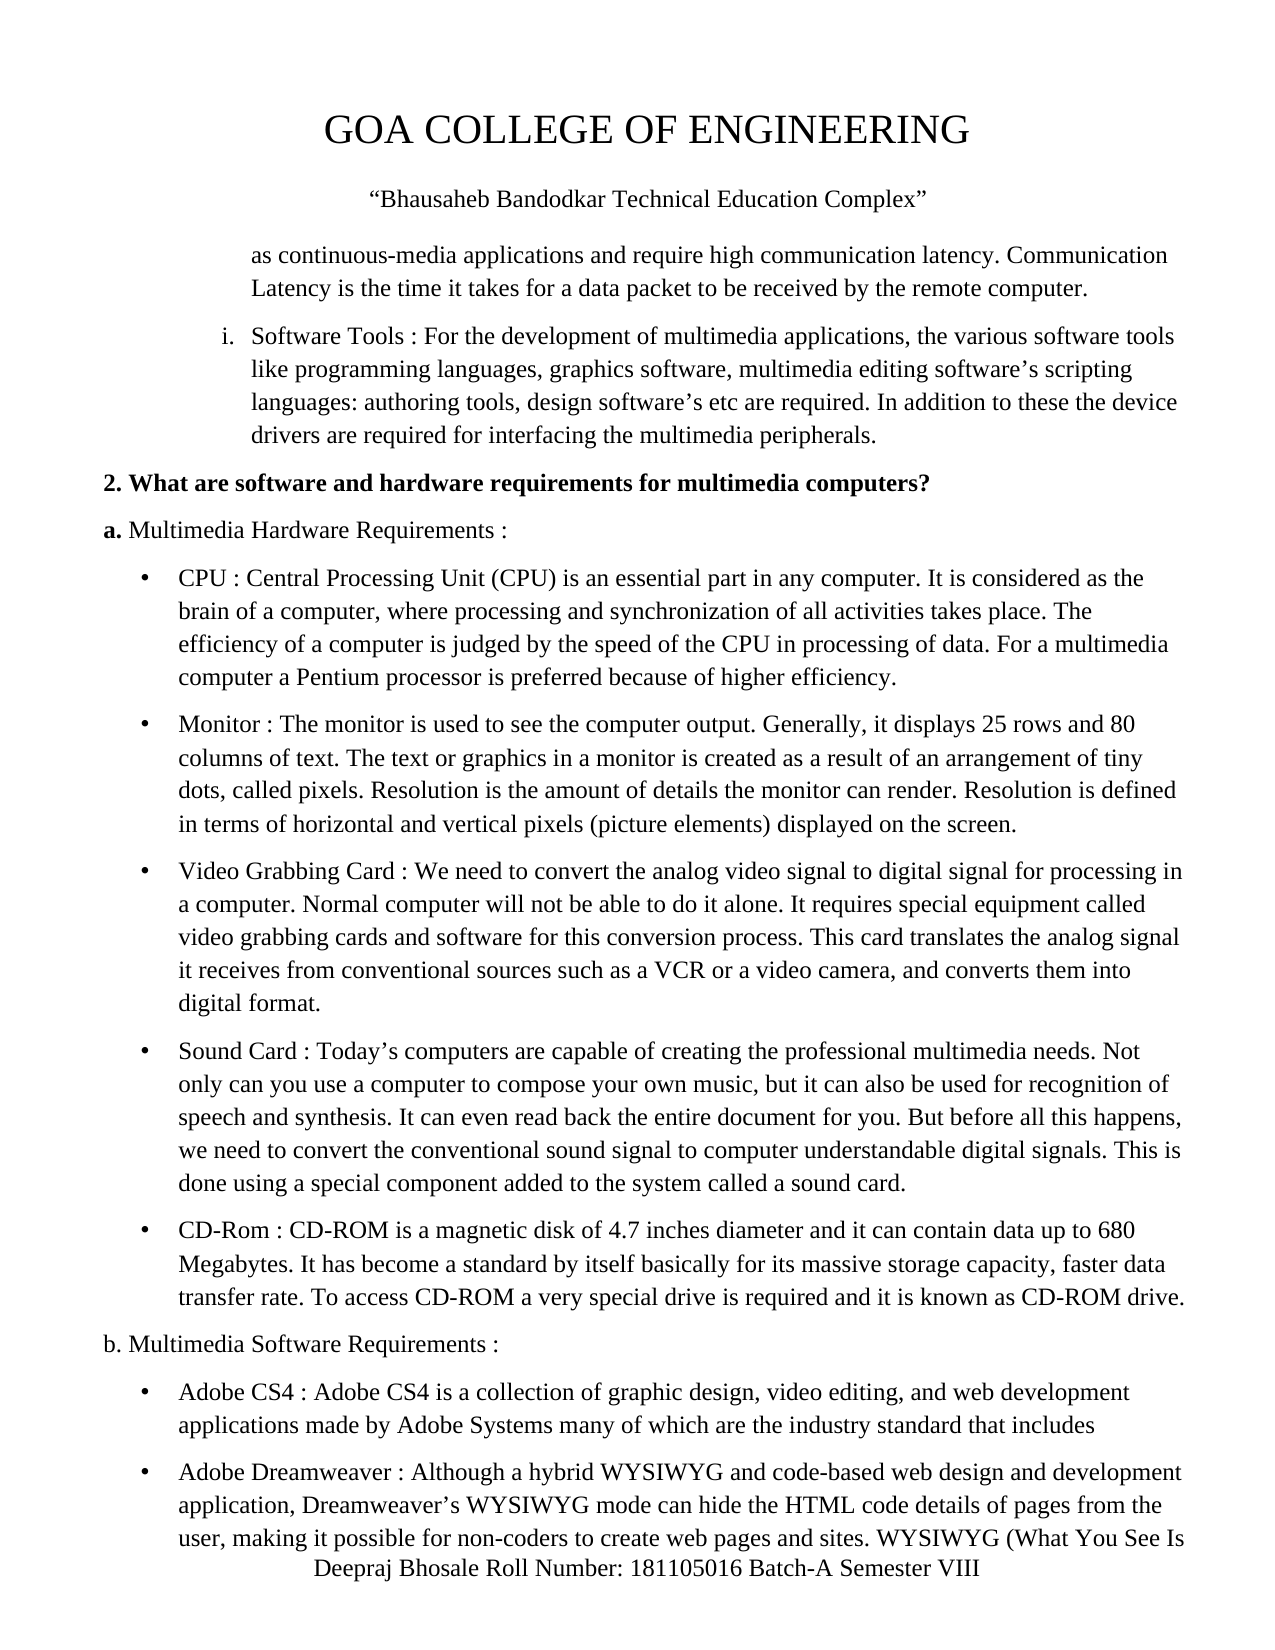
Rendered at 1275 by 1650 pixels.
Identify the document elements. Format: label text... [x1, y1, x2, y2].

text a. Multimedia Hardware Requirements : [103, 515, 1191, 544]
list Sound Card : Today’s computers are capable of creating the professional multimedia needs. Not only can you use a computer to compose your own music, but it can also be used for recognition of speech and synthesis. It can even read back the entire document for you. But before all this happens, we need to convert the conventional sound signal to computer understandable digital signals. This is done using a special component added to the system called a sound card. [141, 1036, 1191, 1197]
list as continuous-media applications and require high communication latency. Communication Latency is the time it takes for a data packet to be received by the remote computer. [221, 240, 1191, 302]
text b. Multimedia Software Requirements : [103, 1329, 1191, 1358]
list Software Tools : For the development of multimedia applications, the various software tools like programming languages, graphics software, multimedia editing software’s scripting languages: authoring tools, design software’s etc are required. In addition to these the device drivers are required for interfacing the multimedia peripherals. [221, 321, 1191, 449]
list CD-Rom : CD-ROM is a magnetic disk of 4.7 inches diameter and it can contain data up to 680 Megabytes. It has become a standard by itself basically for its massive storage capacity, faster data transfer rate. To access CD-ROM a very special drive is required and it is known as CD-ROM drive. [141, 1216, 1191, 1310]
list Video Grabbing Card : We need to convert the analog video signal to digital signal for processing in a computer. Normal computer will not be able to do it alone. It requires special equipment called video grabbing cards and software for this conversion process. This card translates the analog signal it receives from conventional sources such as a VCR or a video camera, and converts them into digital format. [141, 856, 1191, 1017]
text 2. What are software and hardware requirements for multimedia computers? [103, 468, 1191, 496]
list Adobe CS4 : Adobe CS4 is a collection of graphic design, video editing, and web development applications made by Adobe Systems many of which are the industry standard that includes [141, 1377, 1191, 1439]
list Monitor : The monitor is used to see the computer output. Generally, it displays 25 rows and 80 columns of text. The text or graphics in a monitor is created as a result of an arrangement of tiny dots, called pixels. Resolution is the amount of details the monitor can render. Resolution is defined in terms of horizontal and vertical pixels (picture elements) displayed on the screen. [141, 709, 1191, 837]
list CPU : Central Processing Unit (CPU) is an essential part in any computer. It is considered as the brain of a computer, where processing and synchronization of all activities takes place. The efficiency of a computer is judged by the speed of the CPU in processing of data. For a multimedia computer a Pentium processor is preferred because of higher efficiency. [141, 563, 1191, 691]
list Adobe Dreamweaver : Although a hybrid WYSIWYG and code-based web design and development application, Dreamweaver’s WYSIWYG mode can hide the HTML code details of pages from the user, making it possible for non-coders to create web pages and sites. WYSIWYG (What You See Is [141, 1457, 1191, 1552]
